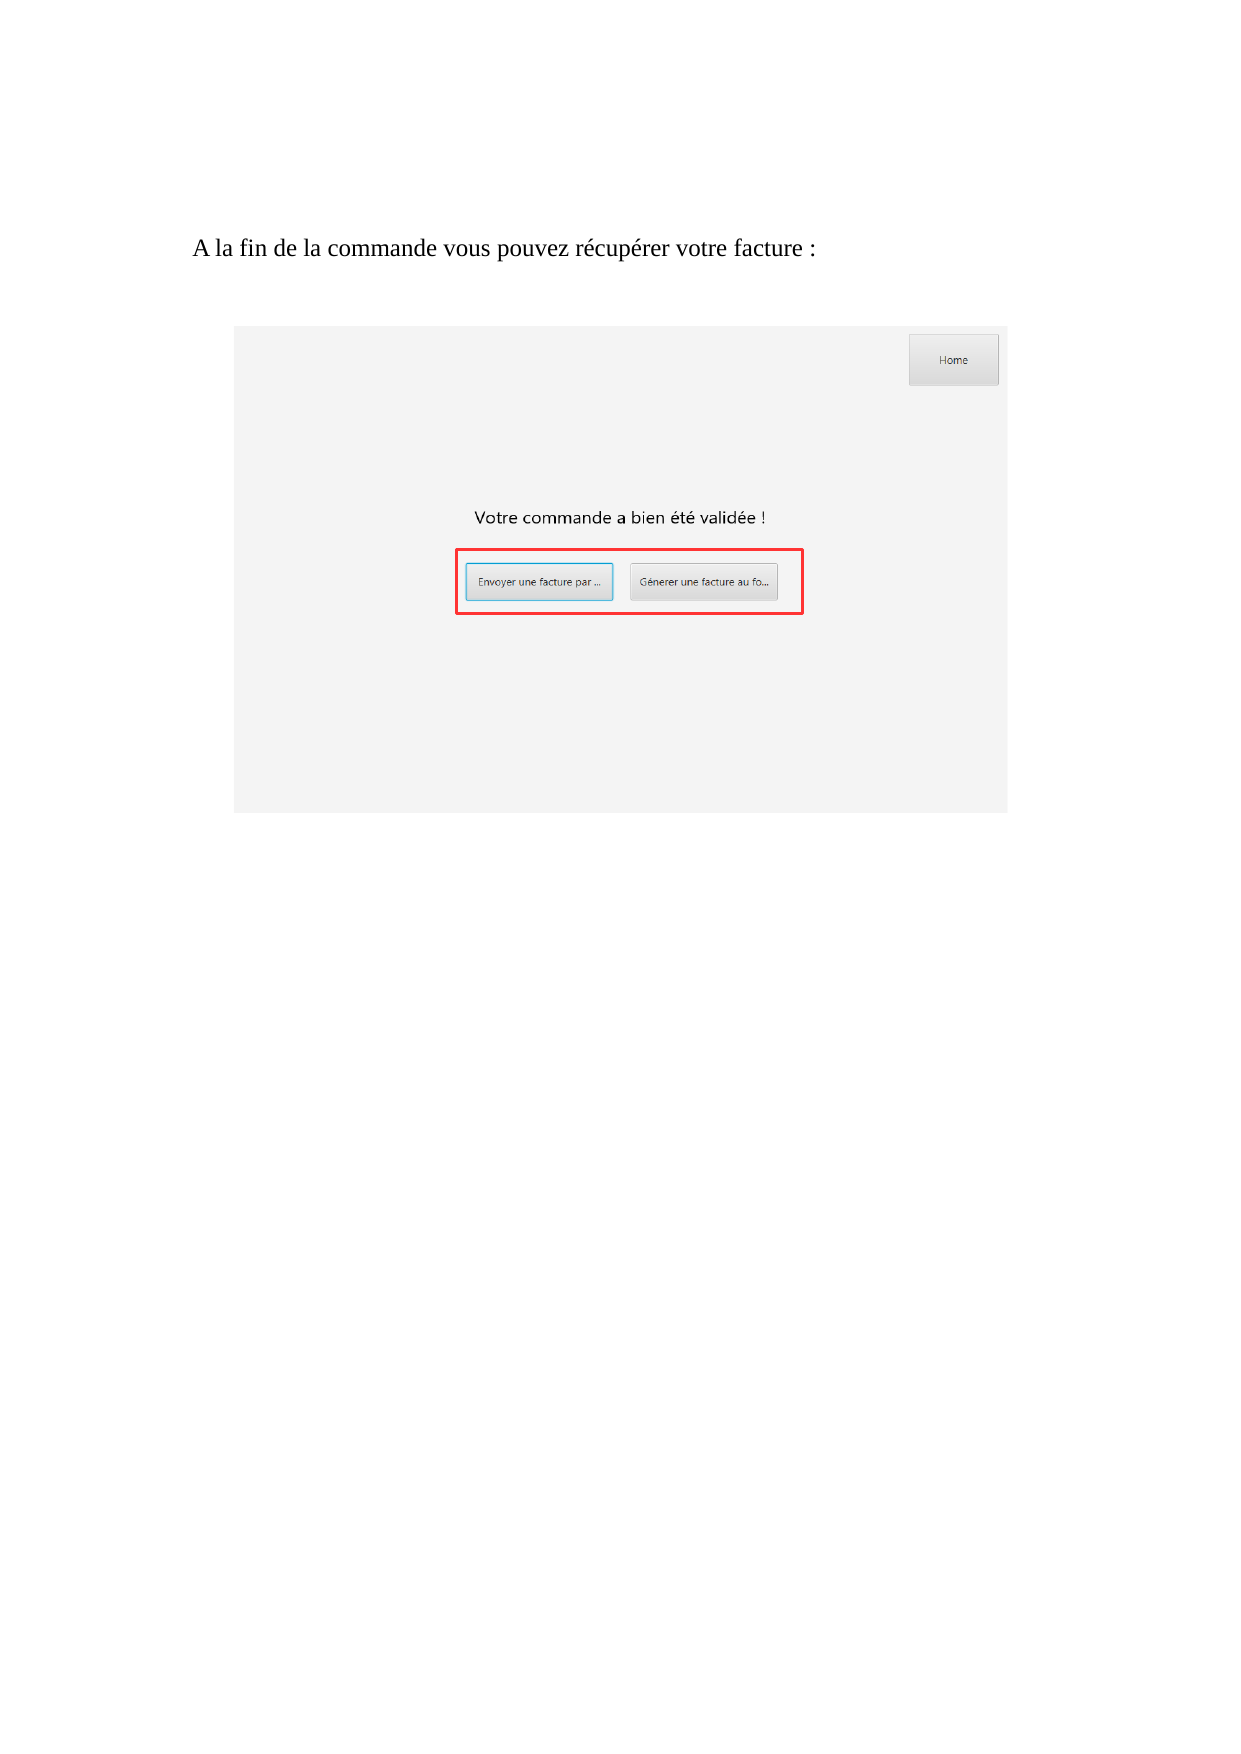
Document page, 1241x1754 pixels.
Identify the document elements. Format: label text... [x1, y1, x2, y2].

text A la fin de la commande vous pouvez récupérer votre facture : [118, 233, 1122, 262]
picture [233, 326, 1010, 813]
